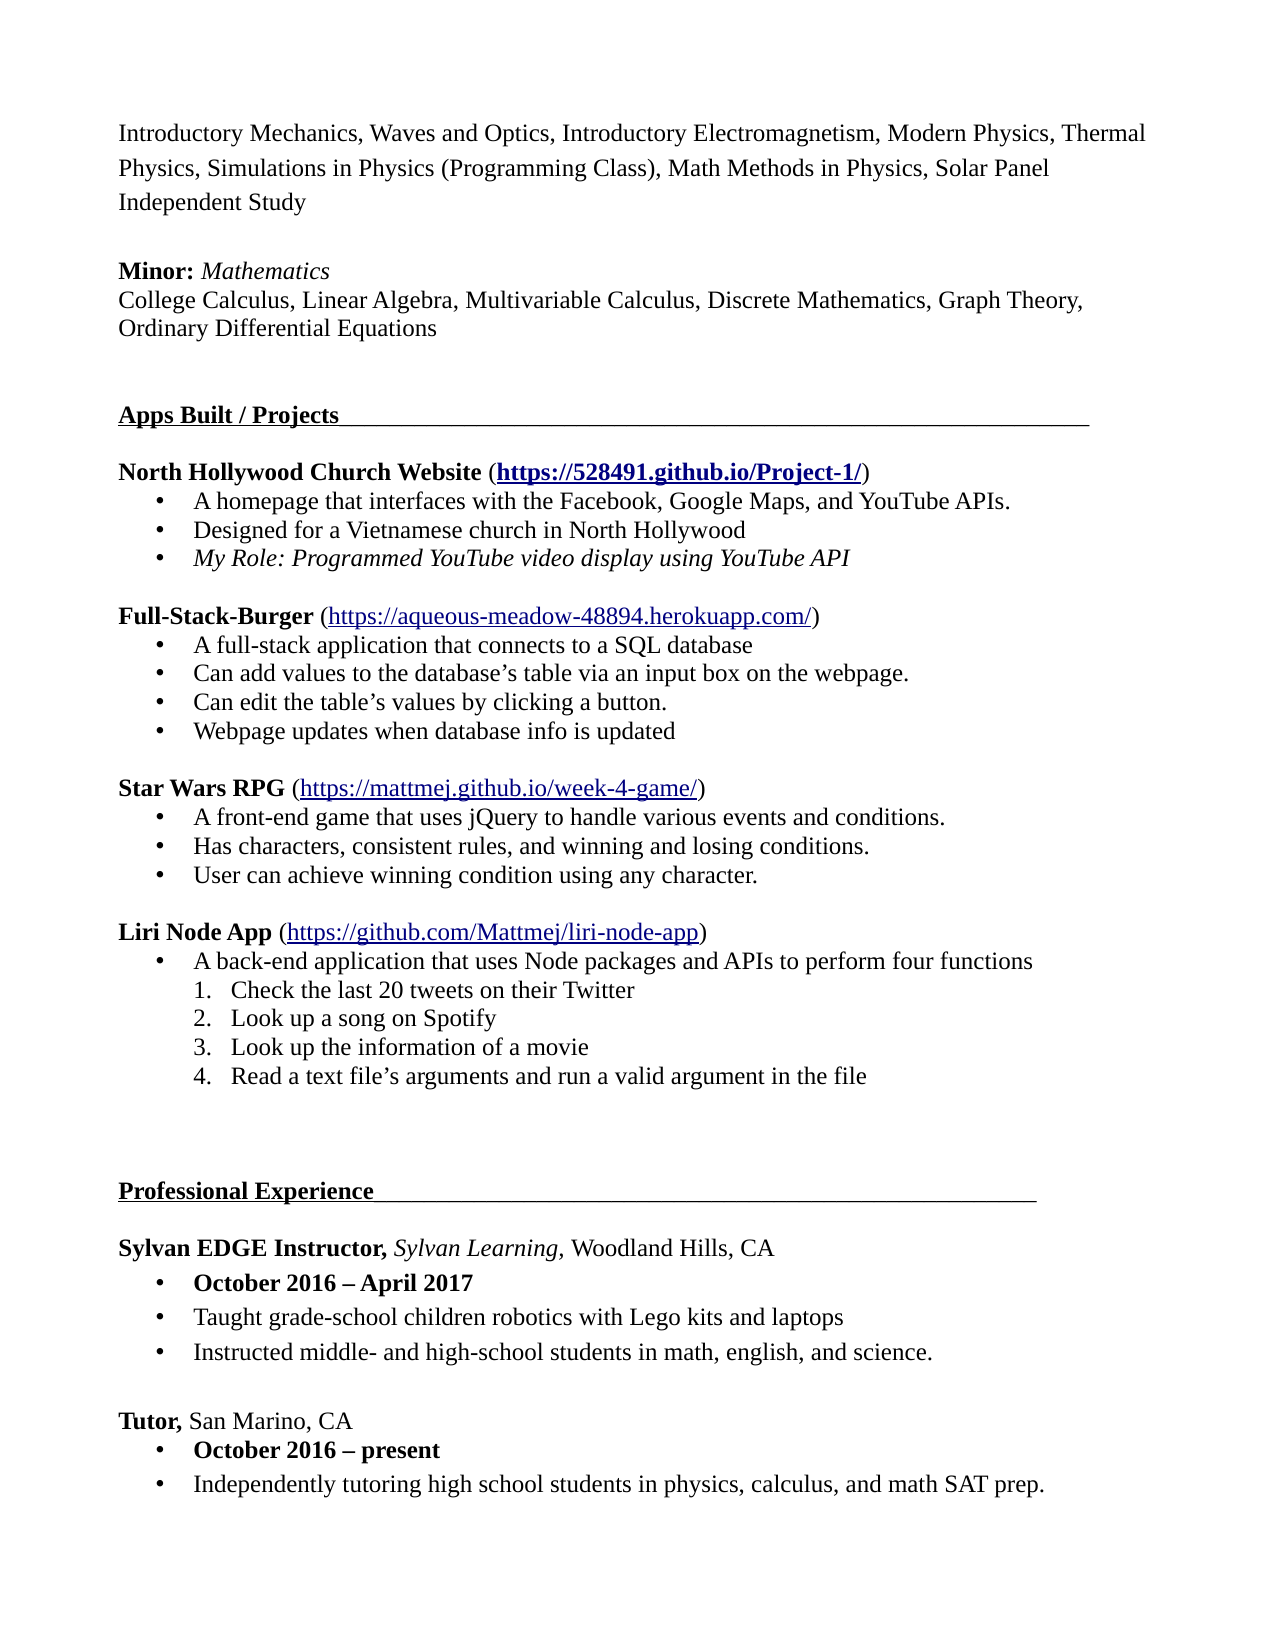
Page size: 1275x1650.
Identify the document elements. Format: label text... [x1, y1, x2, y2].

list Can add values to the database’s table via an input box on the webpage. [156, 658, 1157, 687]
list My Role: Programmed YouTube video display using YouTube API [156, 543, 1157, 572]
list Instructed middle- and high-school students in math, english, and science. [156, 1337, 1157, 1366]
list Read a text file’s arguments and run a valid argument in the file [193, 1061, 1157, 1090]
text Star Wars RPG (https://mattmej.github.io/week-4-game/) [118, 773, 1157, 802]
text Sylvan EDGE Instructor, Sylvan Learning, Woodland Hills, CA [118, 1233, 1157, 1262]
list User can achieve winning condition using any character. [156, 860, 1157, 888]
text Apps Built / Projects____________________________________________________________ [118, 400, 1157, 428]
list Designed for a Vietnamese church in North Hollywood [156, 515, 1157, 543]
list Independently tutoring high school students in physics, calculus, and math SAT prep. [156, 1469, 1157, 1498]
text Tutor, San Marino, CA [118, 1406, 1157, 1435]
text College Calculus, Linear Algebra, Multivariable Calculus, Discrete Mathematics, Graph Theory, Ordinary Differential Equations [118, 285, 1157, 342]
list Has characters, consistent rules, and winning and losing conditions. [156, 831, 1157, 860]
text Introductory Mechanics, Waves and Optics, Introductory Electromagnetism, Modern Physics, Thermal Physics, Simulations in Physics (Programming Class), Math Methods in Physics, Solar Panel Independent Study [118, 118, 1157, 216]
list October 2016 – present [156, 1435, 1157, 1463]
list Check the last 20 tweets on their Twitter [193, 975, 1157, 1003]
list Look up the information of a movie [193, 1032, 1157, 1061]
list Look up a song on Spotify [193, 1003, 1157, 1032]
text Liri Node App (https://github.com/Mattmej/liri-node-app) [118, 917, 1157, 946]
list Webpage updates when database info is updated [156, 716, 1157, 745]
list A front-end game that uses jQuery to handle various events and conditions. [156, 802, 1157, 831]
text Minor: Mathematics [118, 256, 1157, 285]
list A full-stack application that connects to a SQL database [156, 630, 1157, 658]
text North Hollywood Church Website (https://528491.github.io/Project-1/) [118, 457, 1157, 486]
text Full-Stack-Burger (https://aqueous-meadow-48894.herokuapp.com/) [118, 601, 1157, 630]
text Professional Experience_____________________________________________________ [118, 1176, 1157, 1205]
list October 2016 – April 2017 [156, 1268, 1157, 1297]
list Can edit the table’s values by clicking a button. [156, 687, 1157, 716]
list A homepage that interfaces with the Facebook, Google Maps, and YouTube APIs. [156, 486, 1157, 515]
list A back-end application that uses Node packages and APIs to perform four functions [156, 946, 1157, 975]
list Taught grade-school children robotics with Lego kits and laptops [156, 1302, 1157, 1331]
